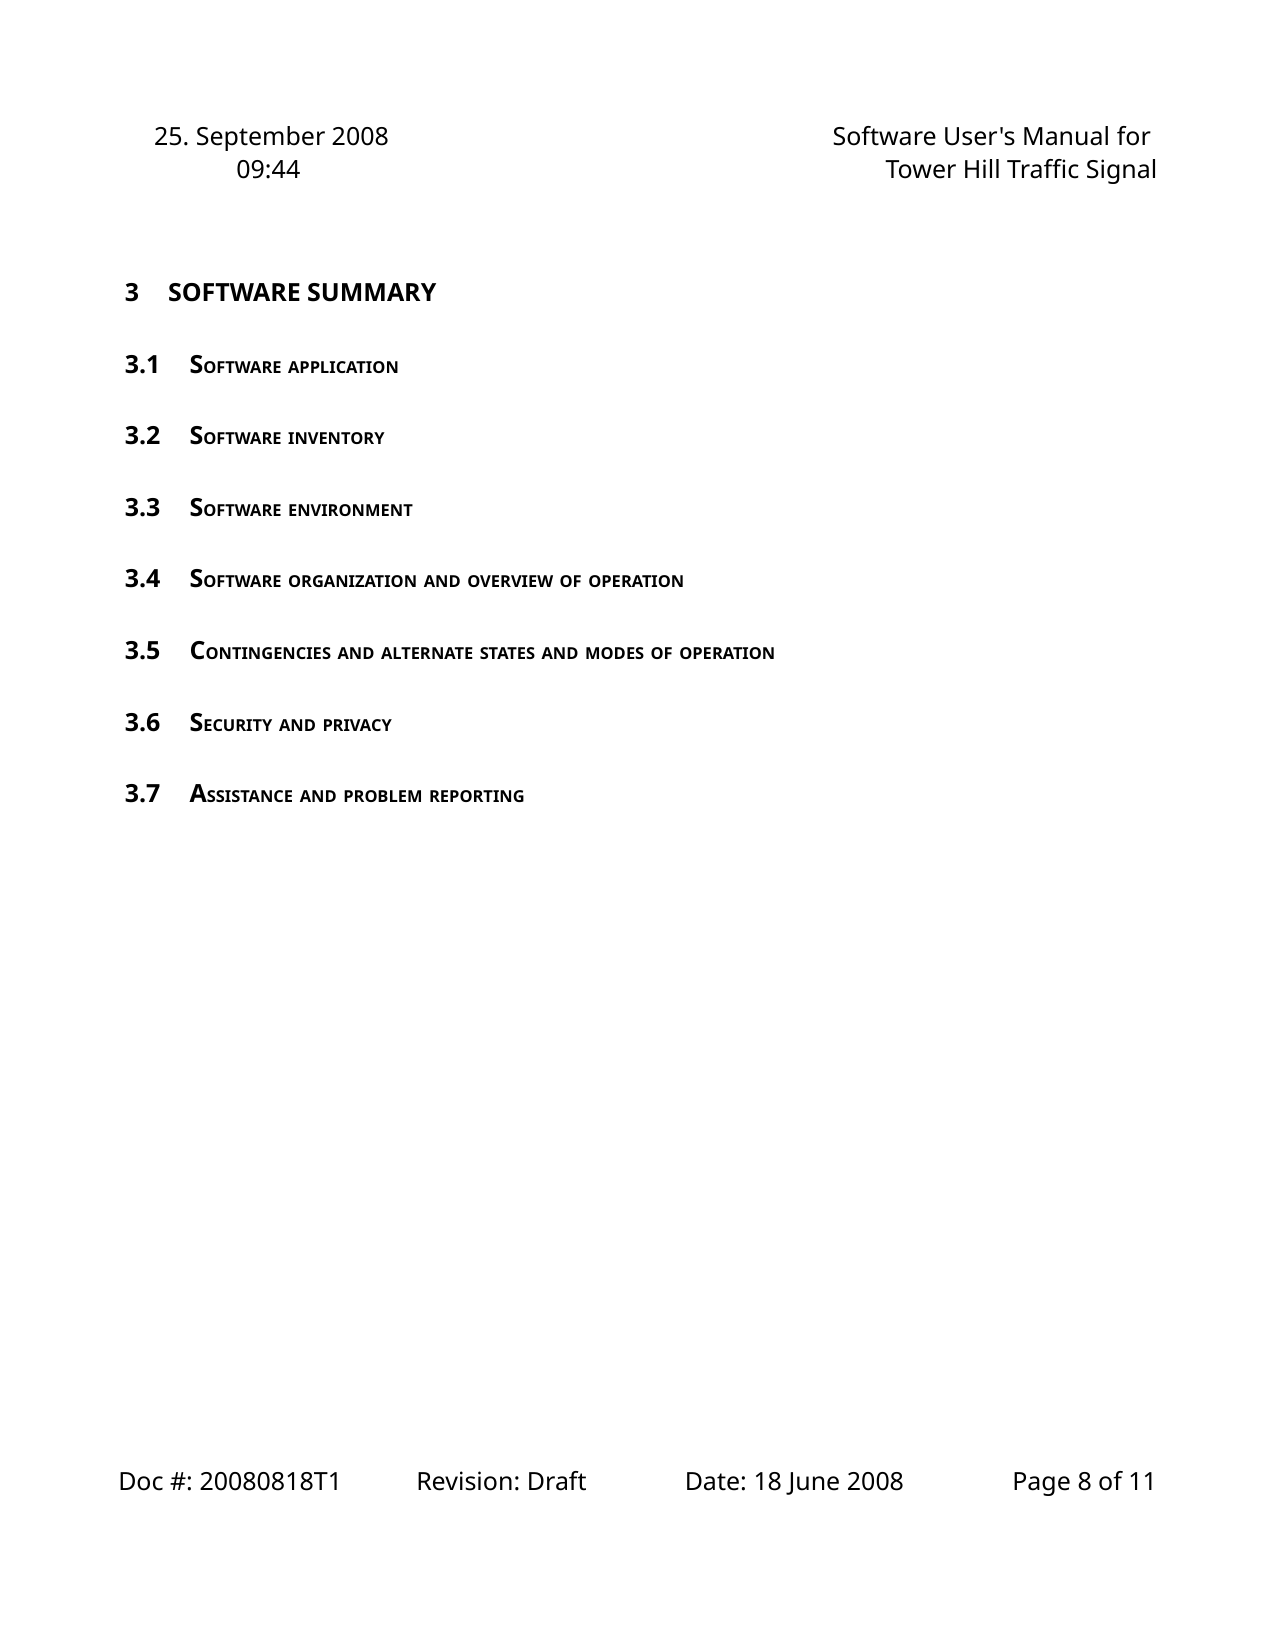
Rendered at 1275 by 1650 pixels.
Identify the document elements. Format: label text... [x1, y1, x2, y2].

subtitle Security and privacy [118, 704, 1157, 738]
subtitle Assistance and problem reporting [118, 776, 1157, 810]
subtitle Software environment [118, 489, 1157, 523]
subtitle Software inventory [118, 418, 1157, 452]
subtitle Software organization and overview of operation [118, 561, 1157, 595]
subtitle Contingencies and alternate states and modes of operation [118, 633, 1157, 667]
subtitle Software application [118, 346, 1157, 380]
subtitle Software Summary [118, 275, 1157, 309]
